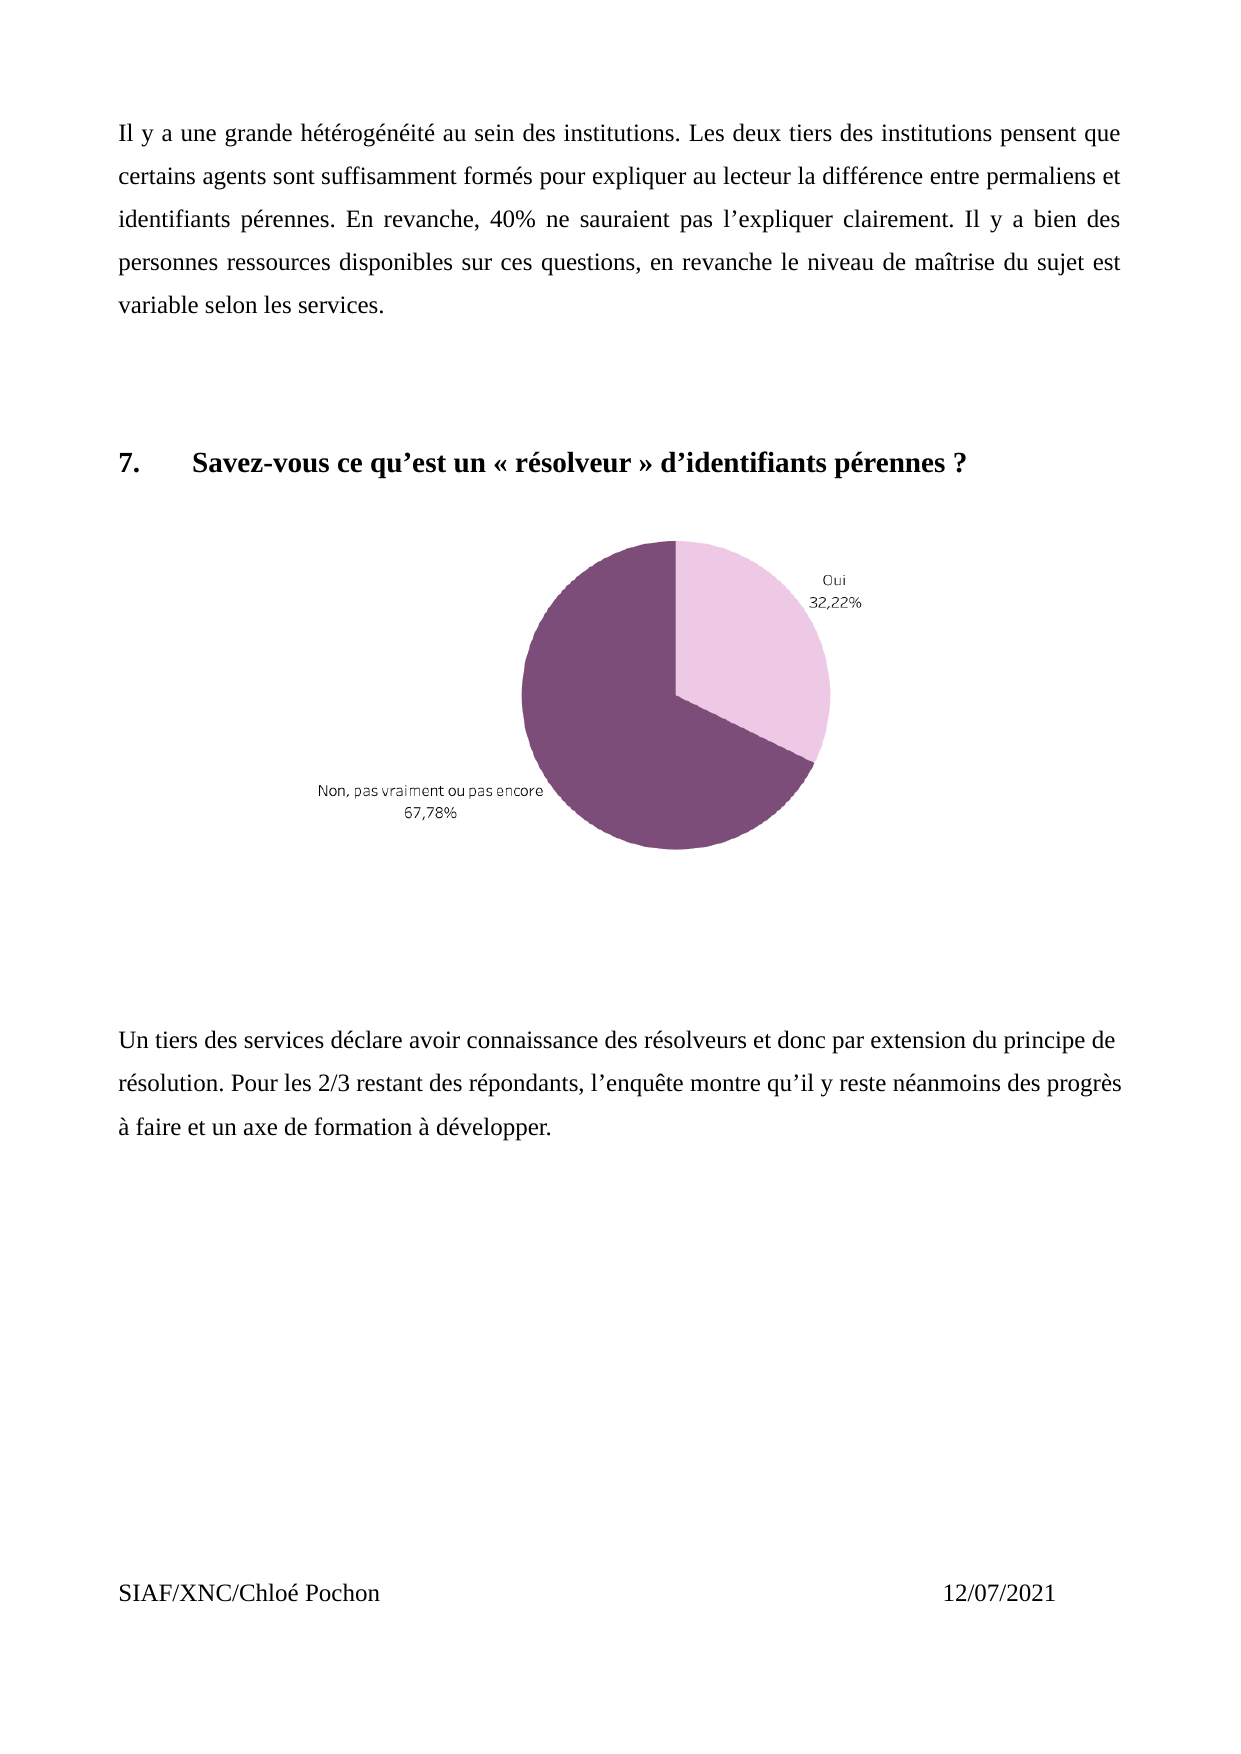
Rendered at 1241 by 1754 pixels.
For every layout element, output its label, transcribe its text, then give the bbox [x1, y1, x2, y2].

text Il y a une grande hétérogénéité au sein des institutions. Les deux tiers des institutions pensent que certains agents sont suffisamment formés pour expliquer au lecteur la différence entre permaliens et identifiants pérennes. En revanche, 40% ne sauraient pas l’expliquer clairement. Il y a bien des personnes ressources disponibles sur ces questions, en revanche le niveau de maîtrise du sujet est variable selon les services. [118, 118, 1122, 319]
subtitle 7. Savez-vous ce qu’est un « résolveur » d’identifiants pérennes ? [118, 445, 1122, 478]
picture [314, 516, 891, 859]
text Un tiers des services déclare avoir connaissance des résolveurs et donc par extension du principe de résolution. Pour les 2/3 restant des répondants, l’enquête montre qu’il y reste néanmoins des progrès à faire et un axe de formation à développer. [118, 1025, 1122, 1140]
